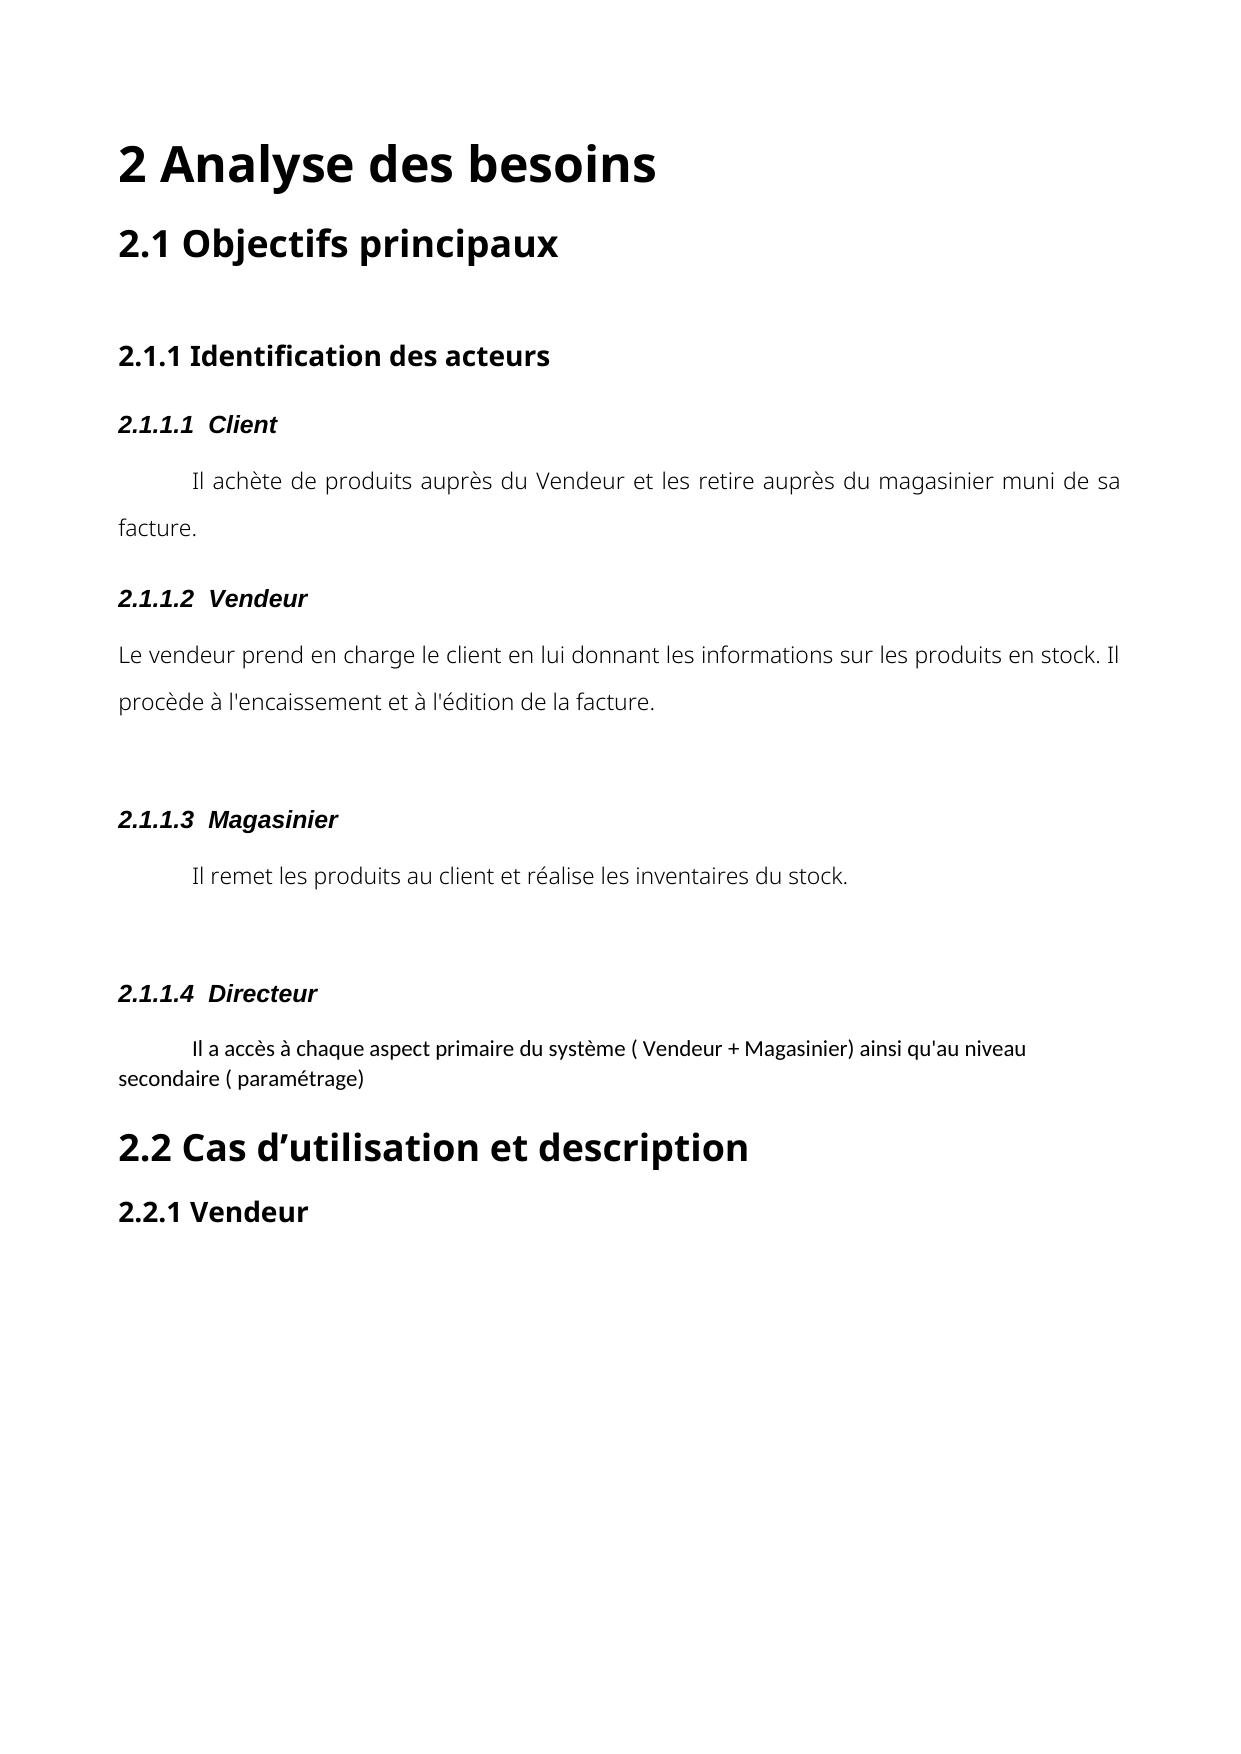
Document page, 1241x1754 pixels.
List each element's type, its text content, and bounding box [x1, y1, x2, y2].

text Le vendeur prend en charge le client en lui donnant les informations sur les produits en stock. Il procède à l'encaissement et à l'édition de la facture. [118, 639, 1122, 717]
subtitle Vendeur [118, 584, 1122, 612]
subtitle Objectifs principaux [118, 217, 1122, 268]
text Il achète de produits auprès du Vendeur et les retire auprès du magasinier muni de sa facture. [118, 465, 1122, 543]
subtitle Vendeur [118, 1193, 1122, 1231]
subtitle Directeur [118, 979, 1122, 1007]
subtitle Identification des acteurs [118, 336, 1122, 374]
text Il a accès à chaque aspect primaire du système ( Vendeur + Magasinier) ainsi qu'au niveau secondaire ( paramétrage) [118, 1034, 1122, 1092]
text Il remet les produits au client et réalise les inventaires du stock. [118, 860, 1122, 891]
subtitle Analyse des besoins [118, 128, 1122, 197]
subtitle Magasinier [118, 805, 1122, 833]
subtitle Cas d’utilisation et description [118, 1121, 1122, 1172]
subtitle Client [118, 410, 1122, 438]
